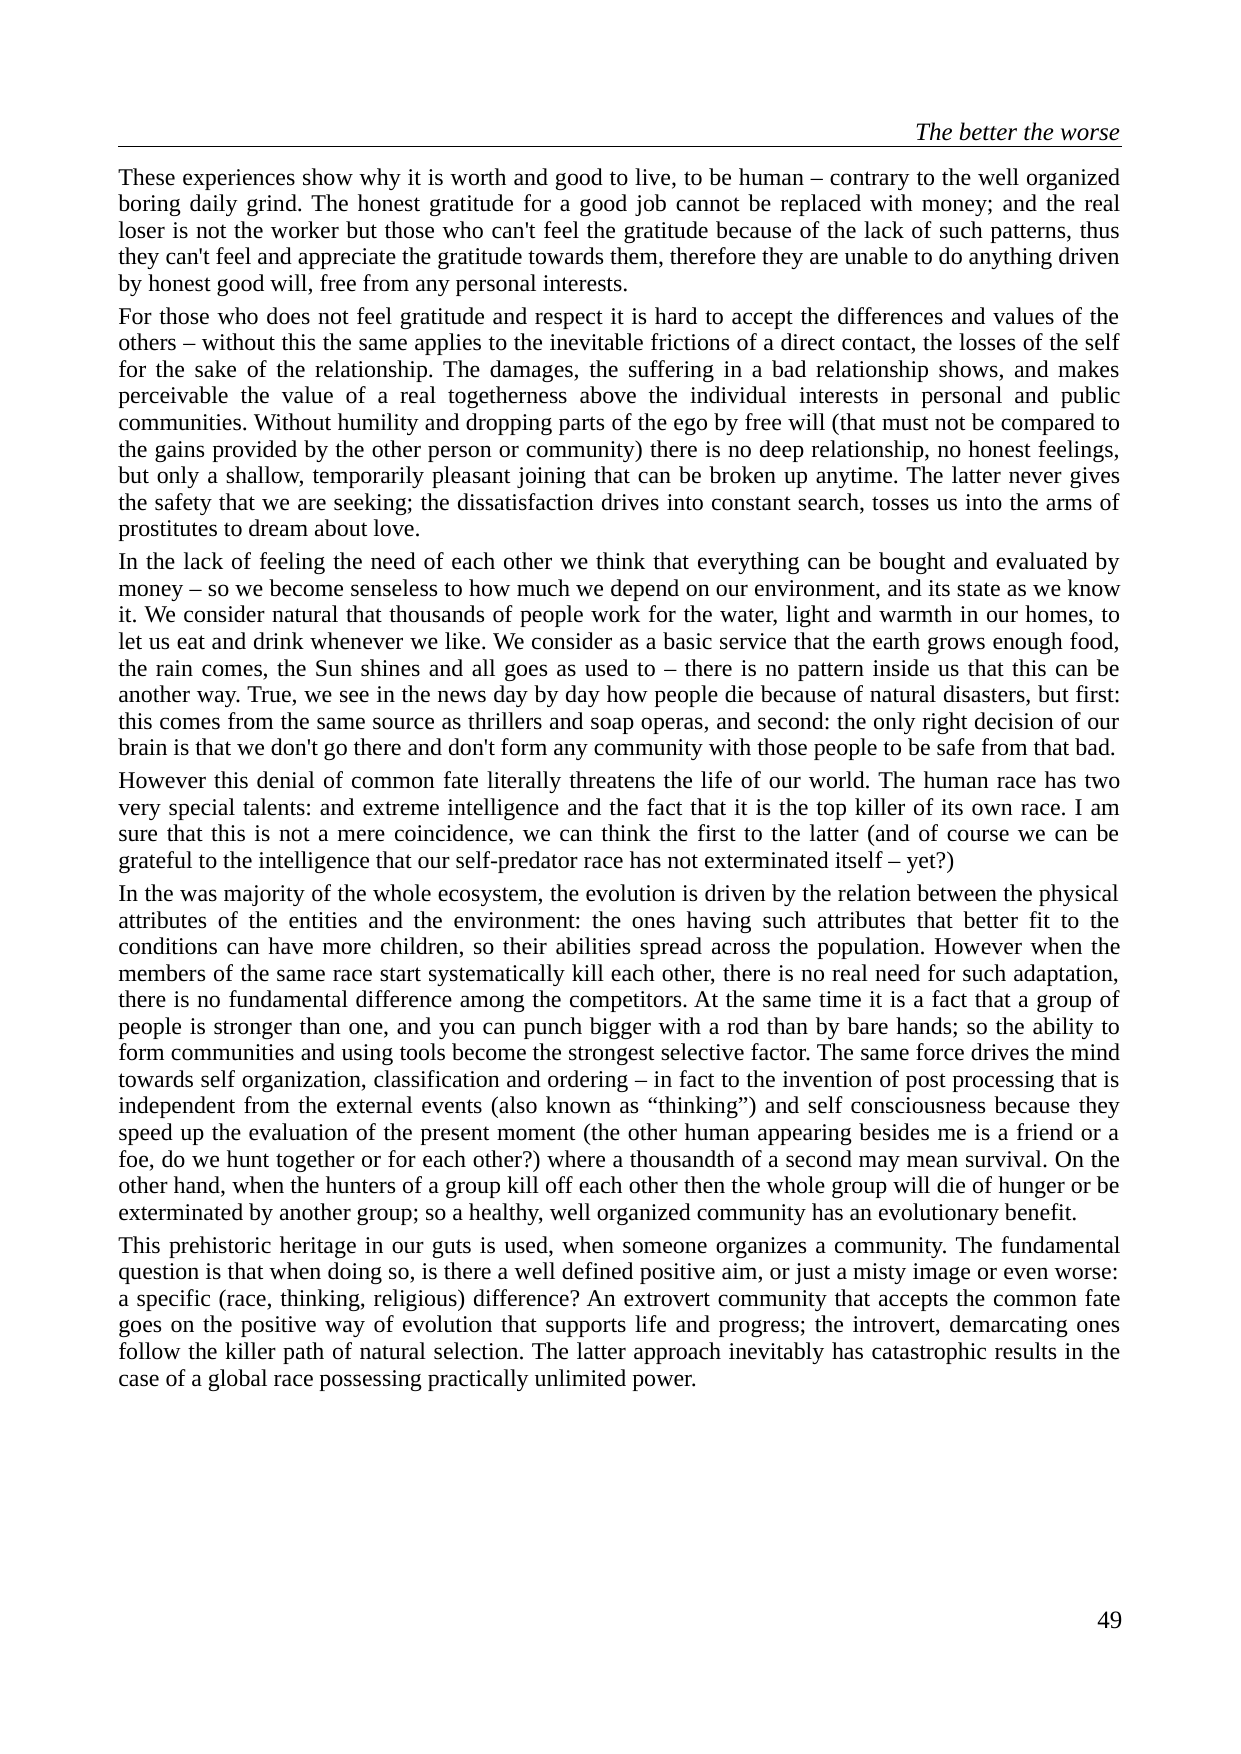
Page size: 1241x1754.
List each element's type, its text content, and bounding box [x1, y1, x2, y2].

text For those who does not feel gratitude and respect it is hard to accept the differences and values of the others – without this the same applies to the inevitable frictions of a direct contact, the losses of the self for the sake of the relationship. The damages, the suffering in a bad relationship shows, and makes perceivable the value of a real togetherness above the individual interests in personal and public communities. Without humility and dropping parts of the ego by free will (that must not be compared to the gains provided by the other person or community) there is no deep relationship, no honest feelings, but only a shallow, temporarily pleasant joining that can be broken up anytime. The latter never gives the safety that we are seeking; the dissatisfaction drives into constant search, tosses us into the arms of prostitutes to dream about love. [118, 303, 1122, 542]
text These experiences show why it is worth and good to live, to be human – contrary to the well organized boring daily grind. The honest gratitude for a good job cannot be replaced with money; and the real loser is not the worker but those who can't feel the gratitude because of the lack of such patterns, thus they can't feel and appreciate the gratitude towards them, therefore they are unable to do anything driven by honest good will, free from any personal interests. [118, 164, 1122, 296]
text This prehistoric heritage in our guts is used, when someone organizes a community. The fundamental question is that when doing so, is there a well defined positive aim, or just a misty image or even worse: a specific (race, thinking, religious) difference? An extrovert community that accepts the common fate goes on the positive way of evolution that supports life and progress; the introvert, demarcating ones follow the killer path of natural selection. The latter approach inevitably has catastrophic results in the case of a global race possessing practically unlimited power. [118, 1232, 1122, 1391]
text In the lack of feeling the need of each other we think that everything can be bought and evaluated by money – so we become senseless to how much we depend on our environment, and its state as we know it. We consider natural that thousands of people work for the water, light and warmth in our homes, to let us eat and drink whenever we like. We consider as a basic service that the earth grows enough food, the rain comes, the Sun shines and all goes as used to – there is no pattern inside us that this can be another way. True, we see in the news day by day how people die because of natural disasters, but first: this comes from the same source as thrillers and soap operas, and second: the only right decision of our brain is that we don't go there and don't form any community with those people to be safe from that bad. [118, 548, 1122, 761]
text In the was majority of the whole ecosystem, the evolution is driven by the relation between the physical attributes of the entities and the environment: the ones having such attributes that better fit to the conditions can have more children, so their abilities spread across the population. However when the members of the same race start systematically kill each other, there is no real need for such adaptation, there is no fundamental difference among the competitors. At the same time it is a fact that a group of people is stronger than one, and you can punch bigger with a rod than by bare hands; so the ability to form communities and using tools become the strongest selective factor. The same force drives the mind towards self organization, classification and ordering – in fact to the invention of post processing that is independent from the external events (also known as “thinking”) and self consciousness because they speed up the evaluation of the present moment (the other human appearing besides me is a friend or a foe, do we hunt together or for each other?) where a thousandth of a second may mean survival. On the other hand, when the hunters of a group kill off each other then the whole group will die of hunger or be exterminated by another group; so a healthy, well organized community has an evolutionary benefit. [118, 880, 1122, 1225]
text However this denial of common fate literally threatens the life of our world. The human race has two very special talents: and extreme intelligence and the fact that it is the top killer of its own race. I am sure that this is not a mere coincidence, we can think the first to the latter (and of course we can be grateful to the intelligence that our self-predator race has not exterminated itself – yet?) [118, 767, 1122, 874]
